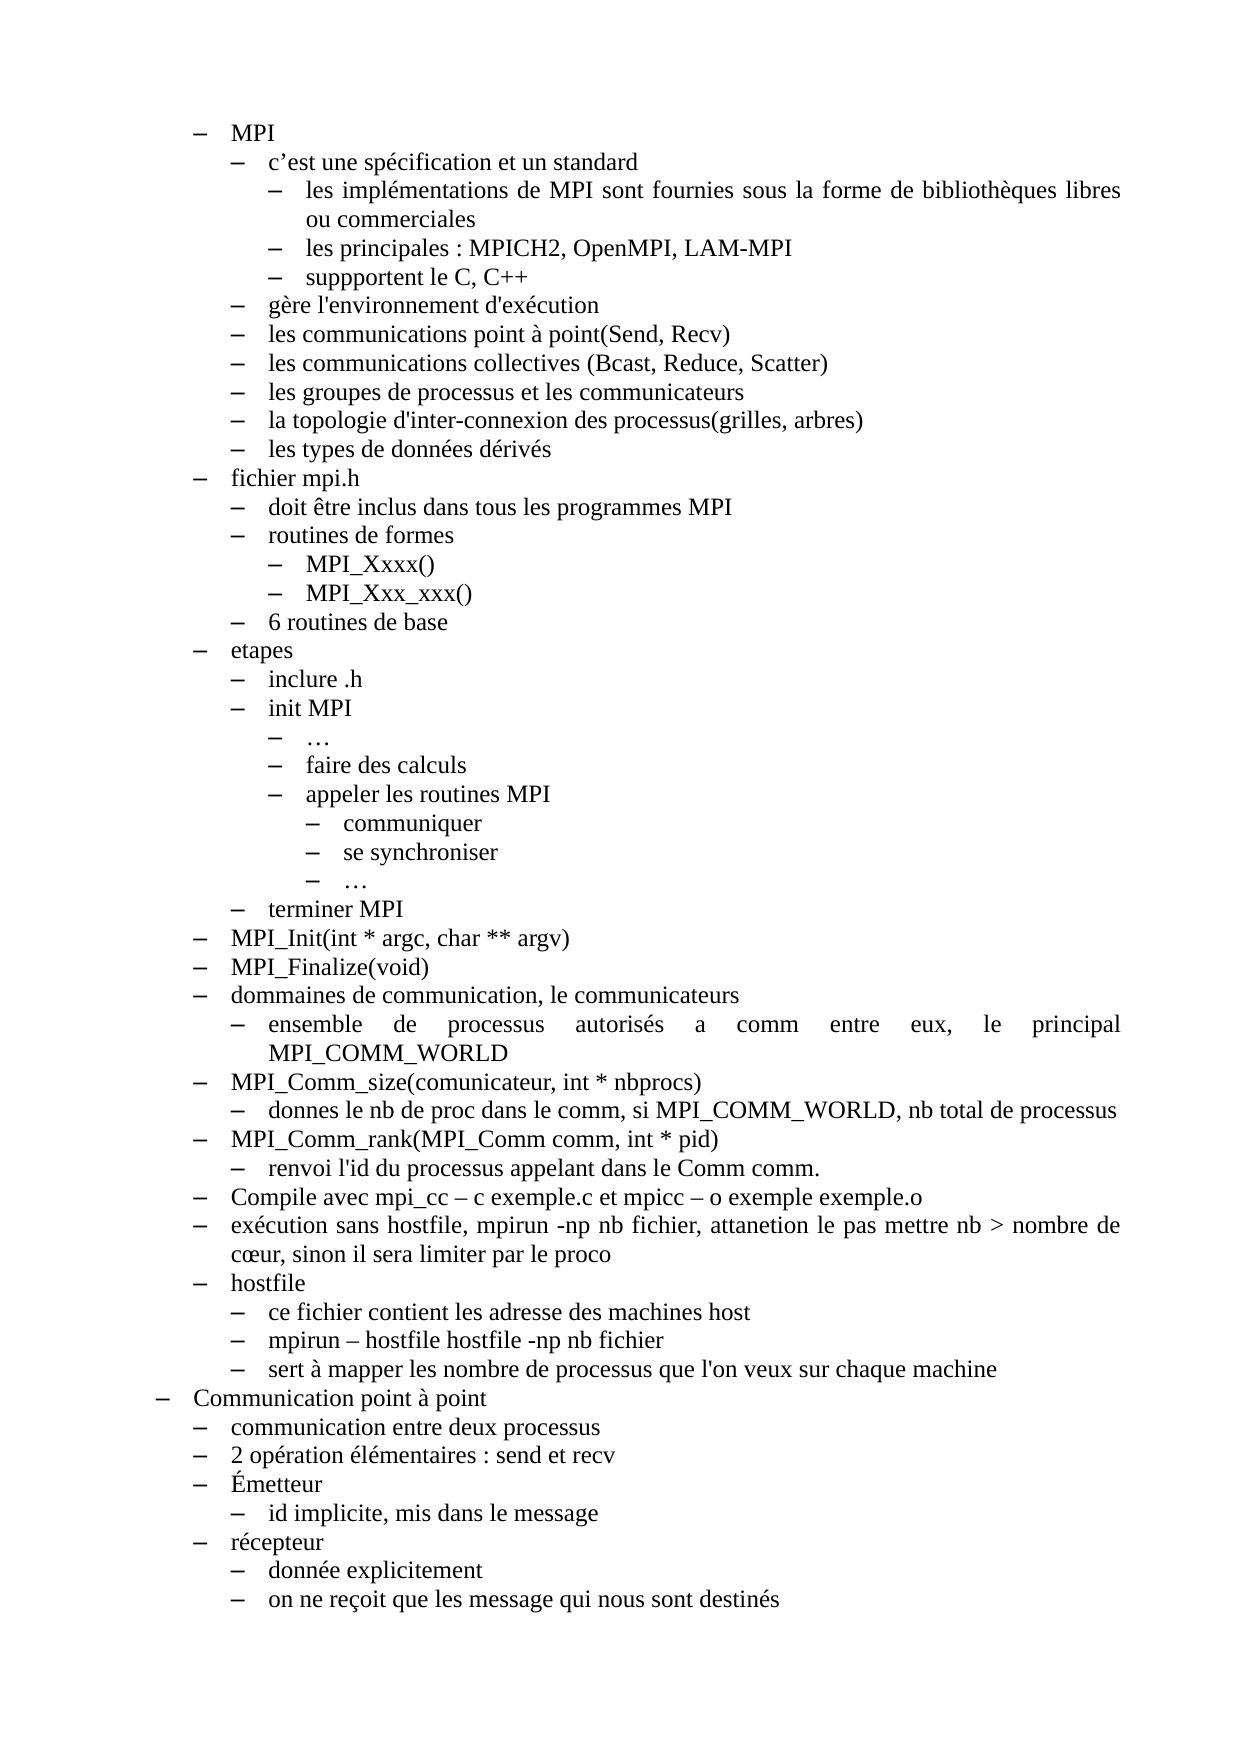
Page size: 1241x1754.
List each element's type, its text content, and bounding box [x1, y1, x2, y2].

list donnée explicitement [231, 1556, 1122, 1584]
list sert à mapper les nombre de processus que l'on veux sur chaque machine [231, 1354, 1122, 1383]
list … [268, 722, 1122, 751]
list la topologie d'inter-connexion des processus(grilles, arbres) [231, 406, 1122, 434]
list routines de formes [231, 521, 1122, 549]
list les principales : MPICH2, OpenMPI, LAM-MPI [268, 233, 1122, 262]
list MPI_Init(int * argc, char ** argv) [193, 923, 1122, 952]
list MPI_Finalize(void) [193, 952, 1122, 981]
list récepteur [193, 1527, 1122, 1556]
list fichier mpi.h [193, 463, 1122, 492]
list MPI_Comm_size(comunicateur, int * nbprocs) [193, 1067, 1122, 1096]
list … [306, 866, 1122, 894]
list mpirun – hostfile hostfile -np nb fichier [231, 1326, 1122, 1354]
list hostfile [193, 1268, 1122, 1297]
list Compile avec mpi_cc – c exemple.c et mpicc – o exemple exemple.o [193, 1182, 1122, 1211]
list etapes [193, 636, 1122, 664]
list MPI [193, 118, 1122, 147]
list les communications collectives (Bcast, Reduce, Scatter) [231, 348, 1122, 377]
list MPI_Xxxx() [268, 549, 1122, 578]
list les implémentations de MPI sont fournies sous la forme de bibliothèques libres ou commerciales [268, 176, 1122, 233]
list Émetteur [193, 1469, 1122, 1498]
list faire des calculs [268, 751, 1122, 779]
list MPI_Xxx_xxx() [268, 578, 1122, 607]
list doit être inclus dans tous les programmes MPI [231, 492, 1122, 521]
list gère l'environnement d'exécution [231, 291, 1122, 319]
list suppportent le C, C++ [268, 262, 1122, 291]
list ce fichier contient les adresse des machines host [231, 1297, 1122, 1326]
list inclure .h [231, 664, 1122, 693]
list communication entre deux processus [193, 1412, 1122, 1441]
list terminer MPI [231, 894, 1122, 923]
list les communications point à point(Send, Recv) [231, 319, 1122, 348]
list appeler les routines MPI [268, 779, 1122, 808]
list donnes le nb de proc dans le comm, si MPI_COMM_WORLD, nb total de processus [231, 1096, 1122, 1124]
list Communication point à point [156, 1383, 1122, 1412]
list communiquer [306, 808, 1122, 837]
list init MPI [231, 693, 1122, 722]
list renvoi l'id du processus appelant dans le Comm comm. [231, 1153, 1122, 1182]
list se synchroniser [306, 837, 1122, 866]
list dommaines de communication, le communicateurs [193, 981, 1122, 1009]
list 6 routines de base [231, 607, 1122, 636]
list exécution sans hostfile, mpirun -np nb fichier, attanetion le pas mettre nb > nombre de cœur, sinon il sera limiter par le proco [193, 1211, 1122, 1268]
list id implicite, mis dans le message [231, 1498, 1122, 1527]
list les types de données dérivés [231, 434, 1122, 463]
list 2 opération élémentaires : send et recv [193, 1441, 1122, 1469]
list ensemble de processus autorisés a comm entre eux, le principal MPI_COMM_WORLD [231, 1009, 1122, 1067]
list c’est une spécification et un standard [231, 147, 1122, 176]
list MPI_Comm_rank(MPI_Comm comm, int * pid) [193, 1124, 1122, 1153]
list on ne reçoit que les message qui nous sont destinés [231, 1584, 1122, 1613]
list les groupes de processus et les communicateurs [231, 377, 1122, 406]
